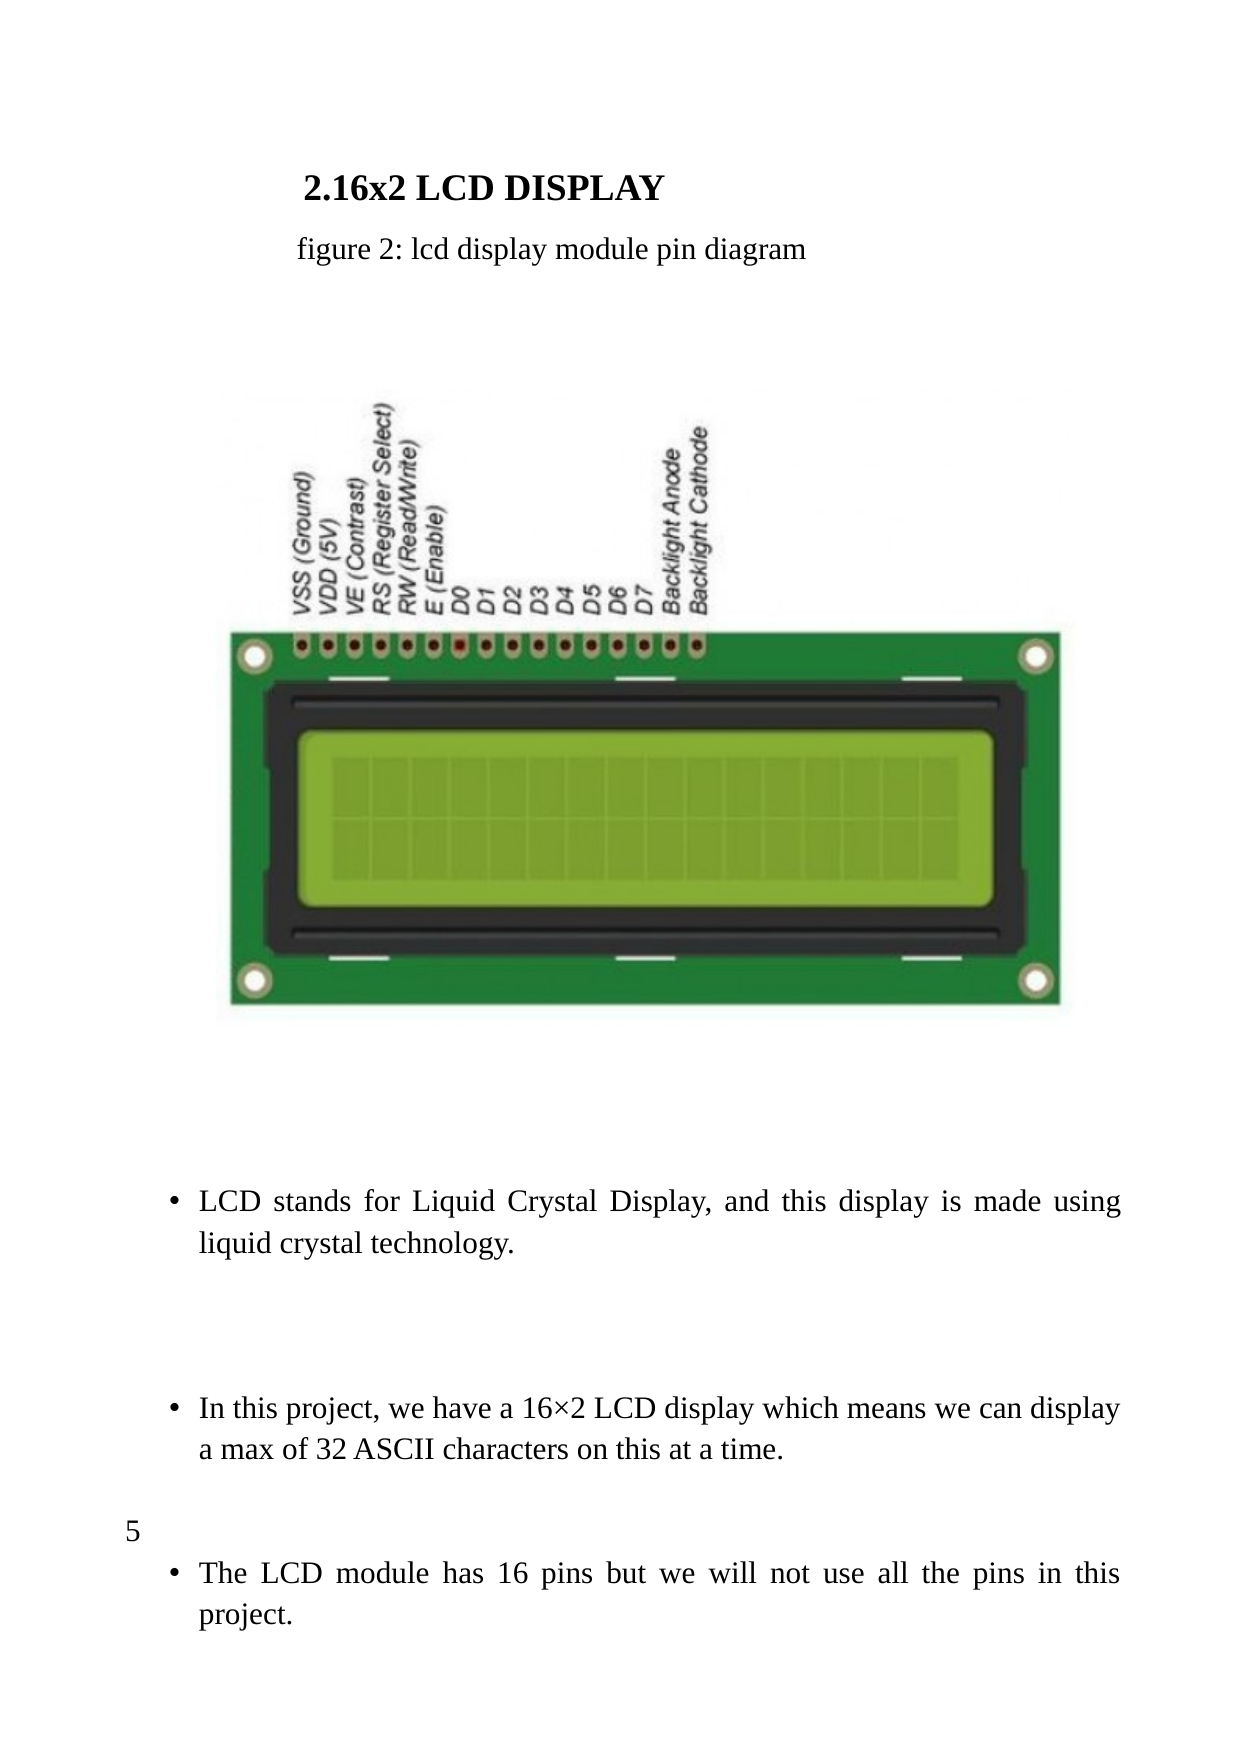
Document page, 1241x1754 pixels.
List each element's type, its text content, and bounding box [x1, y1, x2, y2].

text 5 [125, 1513, 1122, 1548]
list LCD stands for Liquid Crystal Display, and this display is made using liquid crystal technology. [169, 1183, 1122, 1260]
text 2.16x2 LCD DISPLAY [125, 166, 1122, 209]
text figure 2: lcd display module pin diagram [125, 230, 1122, 266]
picture [216, 276, 1076, 1136]
list The LCD module has 16 pins but we will not use all the pins in this project. [169, 1554, 1122, 1631]
list In this project, we have a 16×2 LCD display which means we can display a max of 32 ASCII characters on this at a time. [169, 1389, 1122, 1466]
